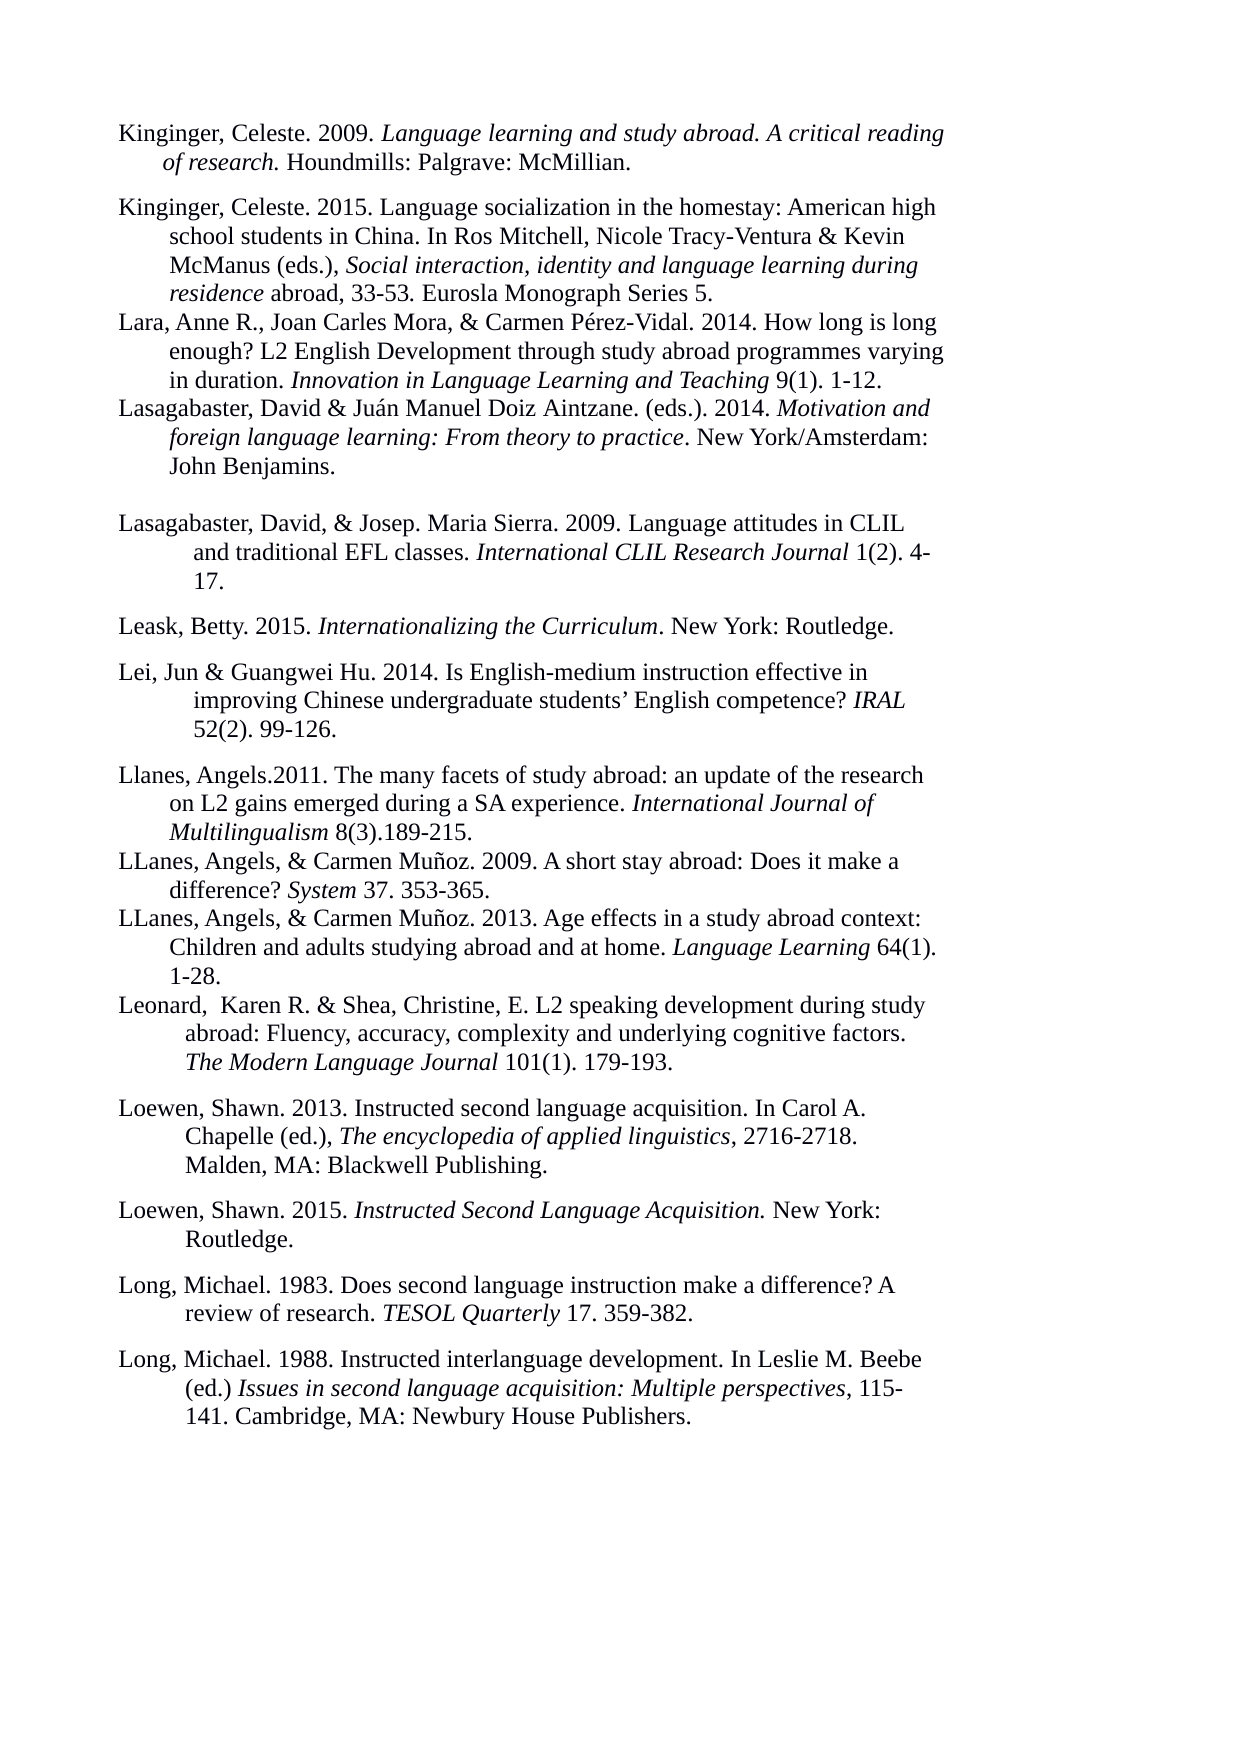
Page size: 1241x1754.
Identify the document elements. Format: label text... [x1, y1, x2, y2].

text Lasagabaster, David & Juán Manuel Doiz Aintzane. (eds.). 2014. Motivation and foreign language learning: From theory to practice. New York/Amsterdam: John Benjamins. [118, 393, 945, 480]
text Kinginger, Celeste. 2009. Language learning and study abroad. A critical reading of research. Houndmills: Palgrave: McMillian. [118, 118, 945, 176]
text Loewen, Shawn. 2013. Instructed second language acquisition. In Carol A. Chapelle (ed.), The encyclopedia of applied linguistics, 2716-2718. Malden, MA: Blackwell Publishing. [118, 1093, 945, 1179]
text Llanes, Angels.2011. The many facets of study abroad: an update of the research on L2 gains emerged during a SA experience. International Journal of Multilingualism 8(3).189-215. [118, 760, 945, 846]
text Loewen, Shawn. 2015. Instructed Second Language Acquisition. New York: Routledge. [118, 1196, 945, 1253]
text Lara, Anne R., Joan Carles Mora, & Carmen Pérez-Vidal. 2014. How long is long enough? L2 English Development through study abroad programmes varying in duration. Innovation in Language Learning and Teaching 9(1). 1-12. [118, 307, 945, 393]
text Long, Michael. 1988. Instructed interlanguage development. In Leslie M. Beebe (ed.) Issues in second language acquisition: Multiple perspectives, 115-141. Cambridge, MA: Newbury House Publishers. [118, 1344, 945, 1430]
text Leask, Betty. 2015. Internationalizing the Curriculum. New York: Routledge. [118, 611, 945, 640]
text Long, Michael. 1983. Does second language instruction make a difference? A review of research. TESOL Quarterly 17. 359-382. [118, 1270, 945, 1327]
text Lei, Jun & Guangwei Hu. 2014. Is English-medium instruction effective in improving Chinese undergraduate students’ English competence? IRAL 52(2). 99-126. [118, 657, 945, 743]
text Kinginger, Celeste. 2015. Language socialization in the homestay: American high school students in China. In Ros Mitchell, Nicole Tracy-Ventura & Kevin McManus (eds.), Social interaction, identity and language learning during residence abroad, 33-53. Eurosla Monograph Series 5. [118, 192, 945, 307]
text Leonard, Karen R. & Shea, Christine, E. L2 speaking development during study abroad: Fluency, accuracy, complexity and underlying cognitive factors. The Modern Language Journal 101(1). 179-193. [118, 990, 945, 1076]
text LLanes, Angels, & Carmen Muñoz. 2013. Age effects in a study abroad context: Children and adults studying abroad and at home. Language Learning 64(1). 1-28. [118, 903, 945, 990]
text LLanes, Angels, & Carmen Muñoz. 2009. A short stay abroad: Does it make a difference? System 37. 353-365. [118, 846, 945, 903]
text Lasagabaster, David, & Josep. Maria Sierra. 2009. Language attitudes in CLIL and traditional EFL classes. International CLIL Research Journal 1(2). 4-17. [118, 508, 945, 595]
